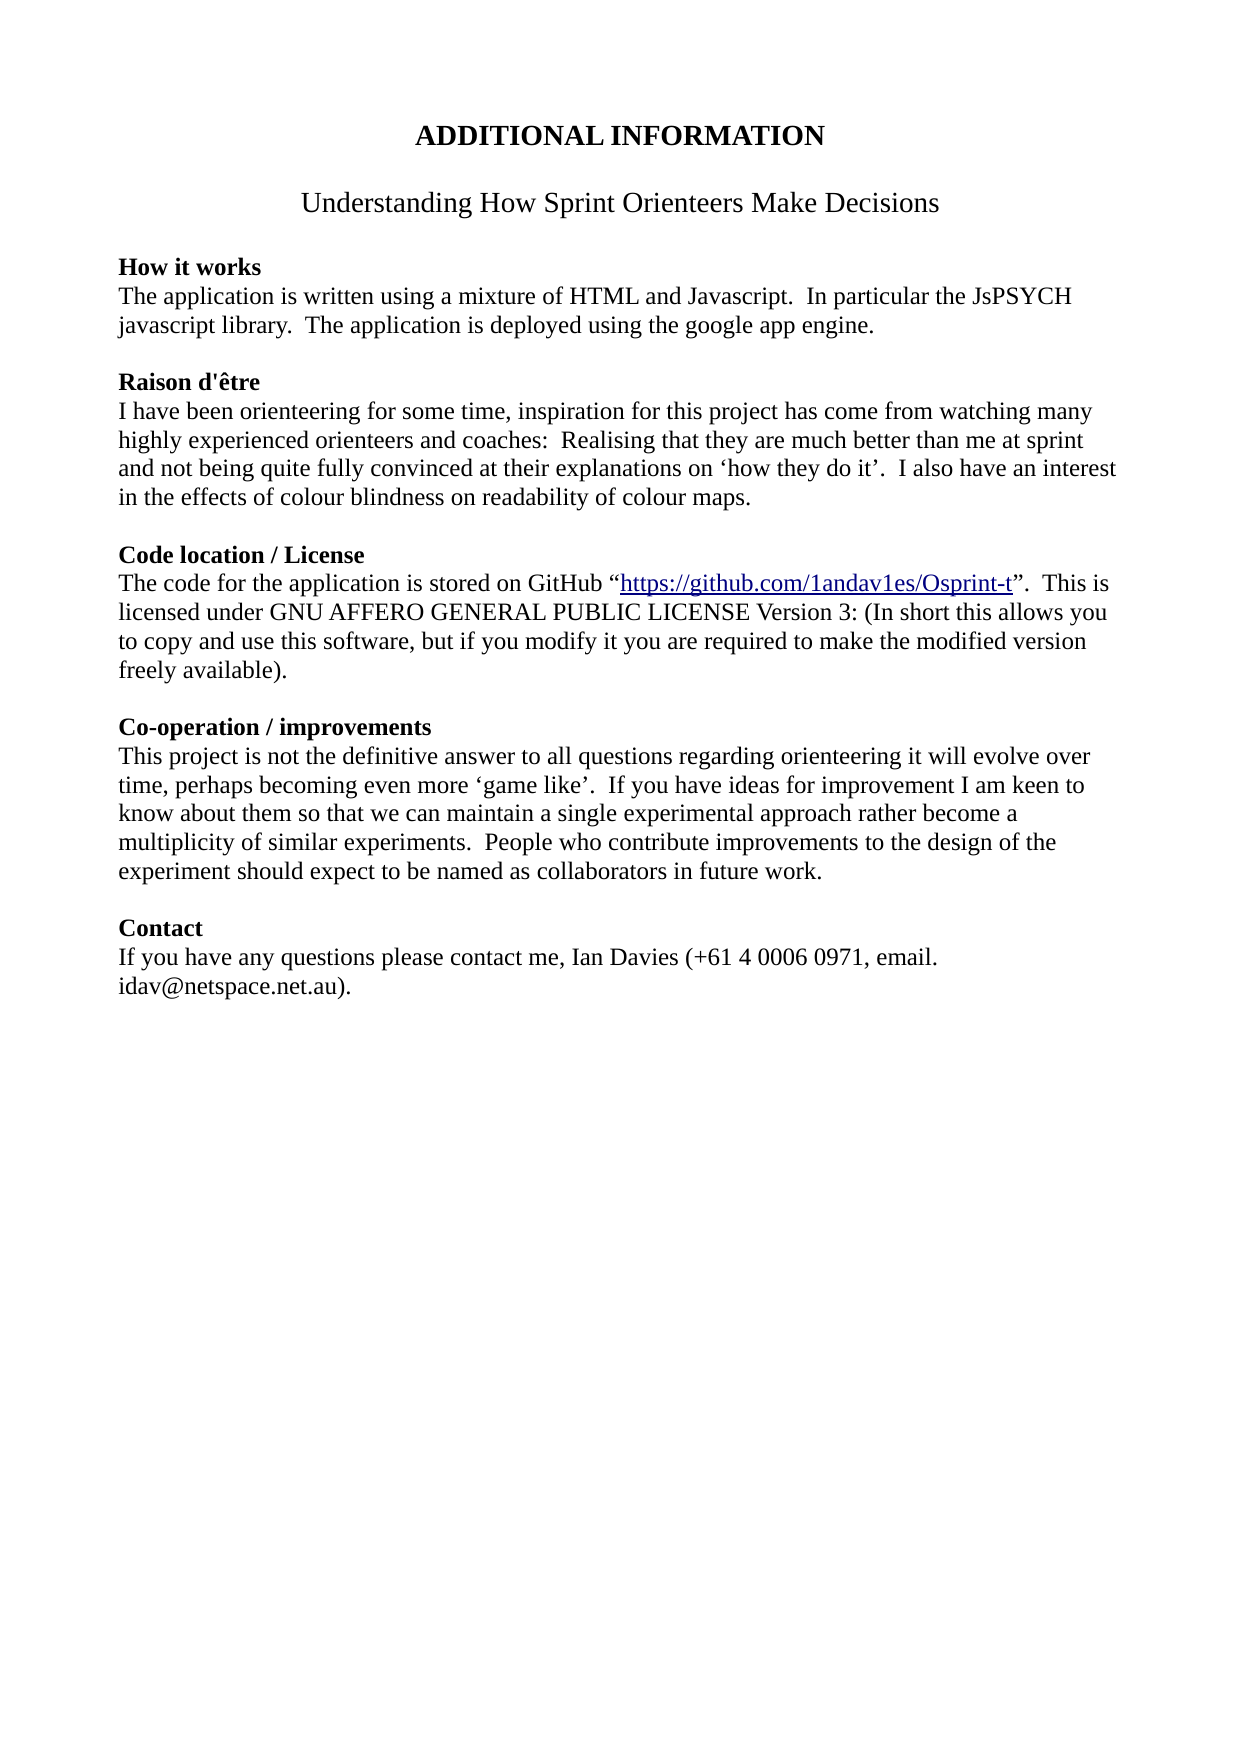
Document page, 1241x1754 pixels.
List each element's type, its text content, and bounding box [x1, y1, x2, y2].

text The code for the application is stored on GitHub “https://github.com/1andav1es/Osprint-t”. This is licensed under GNU AFFERO GENERAL PUBLIC LICENSE Version 3: (In short this allows you to copy and use this software, but if you modify it you are required to make the modified version freely available). [118, 568, 1122, 683]
text Code location / License [118, 540, 1122, 568]
text ADDITIONAL INFORMATION [118, 118, 1122, 152]
text If you have any questions please contact me, Ian Davies (+61 4 0006 0971, email. idav@netspace.net.au). [118, 942, 1122, 1000]
text I have been orienteering for some time, inspiration for this project has come from watching many highly experienced orienteers and coaches: Realising that they are much better than me at sprint and not being quite fully convinced at their explanations on ‘how they do it’. I also have an interest in the effects of colour blindness on readability of colour maps. [118, 396, 1122, 511]
text This project is not the definitive answer to all questions regarding orienteering it will evolve over time, perhaps becoming even more ‘game like’. If you have ideas for improvement I am keen to know about them so that we can maintain a single experimental approach rather become a multiplicity of similar experiments. People who contribute improvements to the design of the experiment should expect to be named as collaborators in future work. [118, 741, 1122, 885]
text Co-operation / improvements [118, 712, 1122, 741]
text Raison d'être [118, 367, 1122, 396]
text How it works [118, 252, 1122, 281]
text Understanding How Sprint Orienteers Make Decisions [118, 185, 1122, 219]
text The application is written using a mixture of HTML and Javascript. In particular the JsPSYCH javascript library. The application is deployed using the google app engine. [118, 281, 1122, 338]
text Contact [118, 913, 1122, 942]
